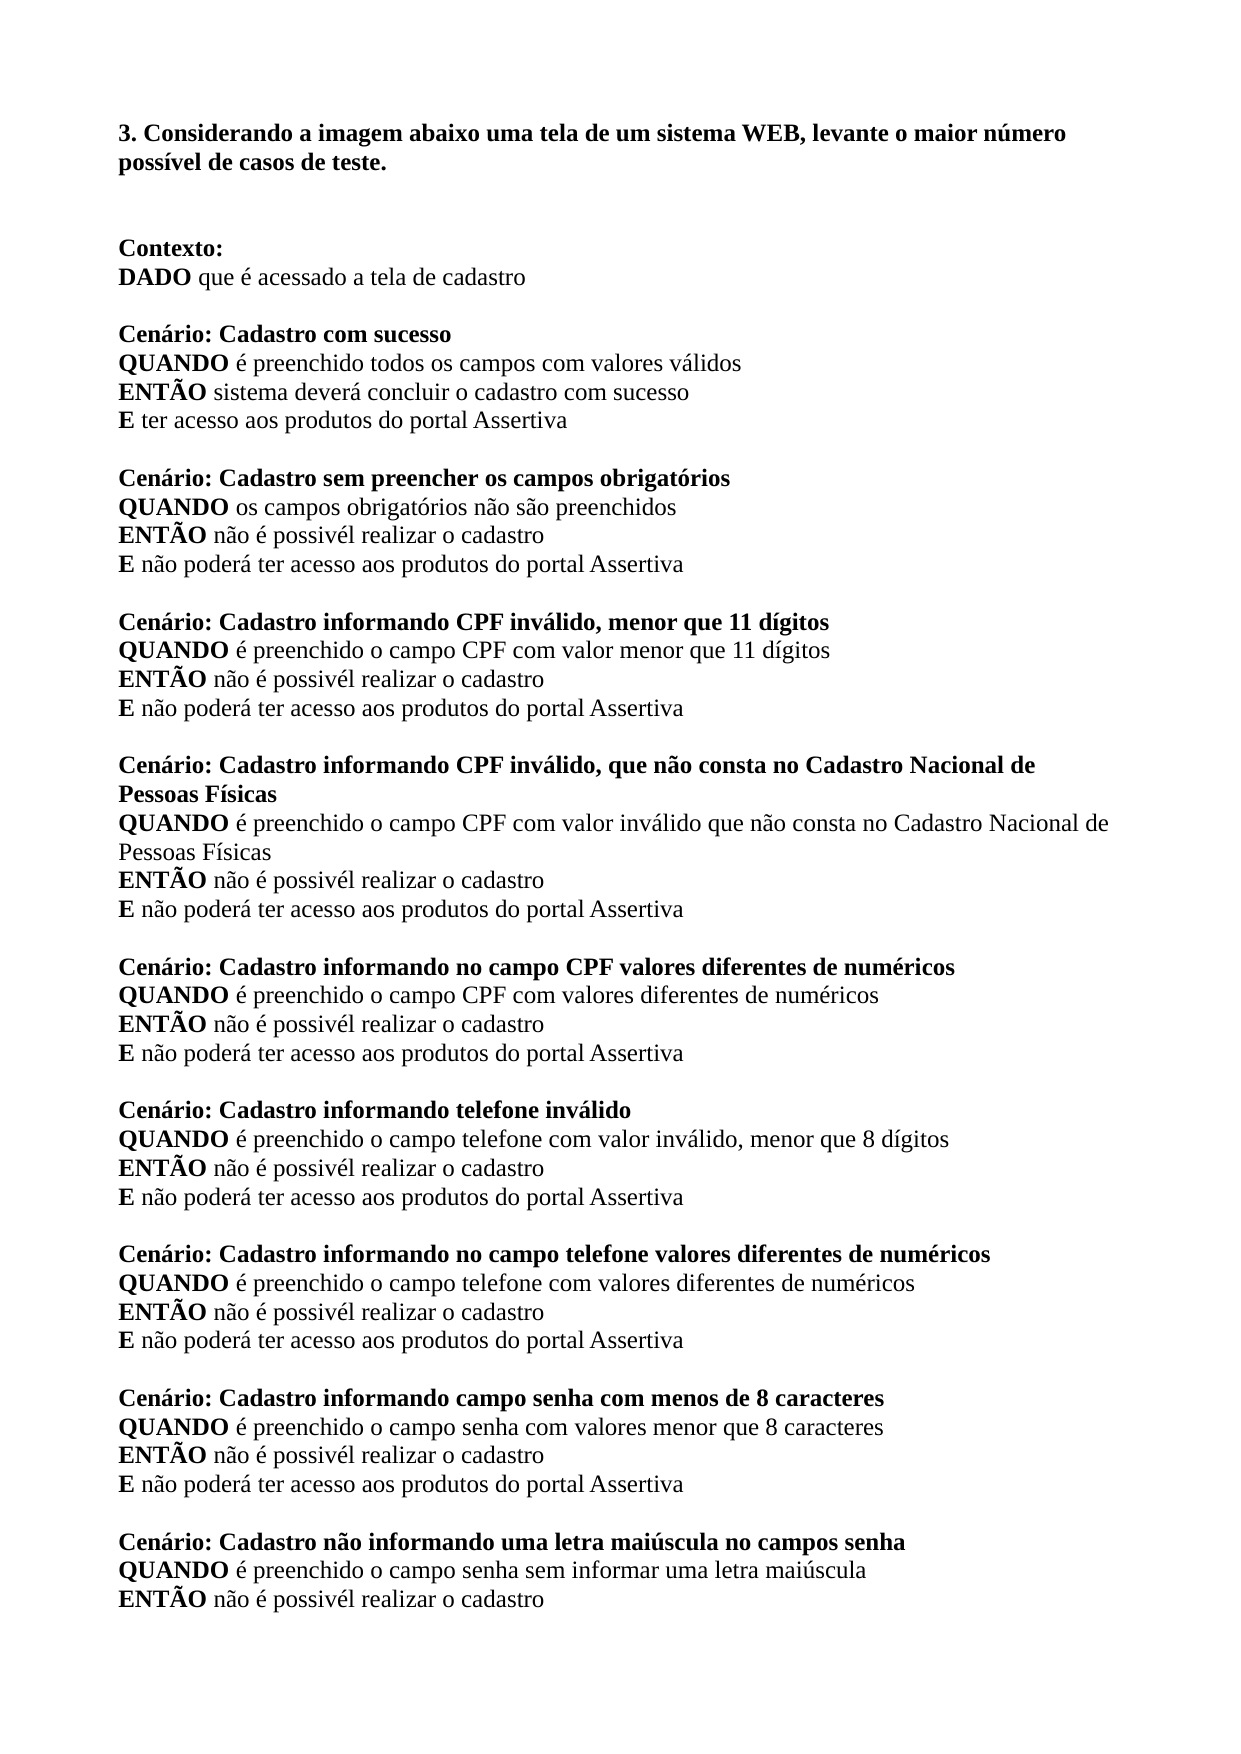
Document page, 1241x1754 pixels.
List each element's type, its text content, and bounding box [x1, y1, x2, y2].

text ENTÃO não é possivél realizar o cadastro [118, 1009, 1122, 1038]
text ENTÃO não é possivél realizar o cadastro [118, 521, 1122, 549]
text E não poderá ter acesso aos produtos do portal Assertiva [118, 894, 1122, 923]
text QUANDO é preenchido o campo CPF com valor menor que 11 dígitos [118, 636, 1122, 664]
text E não poderá ter acesso aos produtos do portal Assertiva [118, 1038, 1122, 1067]
text E ter acesso aos produtos do portal Assertiva [118, 406, 1122, 434]
text Contexto: [118, 233, 1122, 262]
text Cenário: Cadastro informando telefone inválido [118, 1096, 1122, 1124]
text E não poderá ter acesso aos produtos do portal Assertiva [118, 549, 1122, 578]
text Cenário: Cadastro informando CPF inválido, que não consta no Cadastro Nacional de Pessoas Físicas [118, 751, 1122, 808]
text QUANDO é preenchido todos os campos com valores válidos [118, 348, 1122, 377]
text QUANDO é preenchido o campo telefone com valores diferentes de numéricos [118, 1268, 1122, 1297]
text ENTÃO não é possivél realizar o cadastro [118, 1441, 1122, 1469]
text ENTÃO não é possivél realizar o cadastro [118, 1297, 1122, 1326]
text DADO que é acessado a tela de cadastro [118, 262, 1122, 291]
text Cenário: Cadastro informando no campo telefone valores diferentes de numéricos [118, 1239, 1122, 1268]
text QUANDO é preenchido o campo CPF com valores diferentes de numéricos [118, 981, 1122, 1009]
text QUANDO é preenchido o campo CPF com valor inválido que não consta no Cadastro Nacional de Pessoas Físicas [118, 808, 1122, 866]
text E não poderá ter acesso aos produtos do portal Assertiva [118, 693, 1122, 722]
text 3. Considerando a imagem abaixo uma tela de um sistema WEB, levante o maior número possível de casos de teste. [118, 118, 1122, 176]
text E não poderá ter acesso aos produtos do portal Assertiva [118, 1182, 1122, 1211]
text Cenário: Cadastro informando no campo CPF valores diferentes de numéricos [118, 952, 1122, 981]
text E não poderá ter acesso aos produtos do portal Assertiva [118, 1326, 1122, 1354]
text QUANDO é preenchido o campo senha sem informar uma letra maiúscula [118, 1556, 1122, 1584]
text Cenário: Cadastro com sucesso [118, 319, 1122, 348]
text Cenário: Cadastro sem preencher os campos obrigatórios [118, 463, 1122, 492]
text ENTÃO não é possivél realizar o cadastro [118, 664, 1122, 693]
text Cenário: Cadastro informando campo senha com menos de 8 caracteres [118, 1383, 1122, 1412]
text QUANDO é preenchido o campo senha com valores menor que 8 caracteres [118, 1412, 1122, 1441]
text E não poderá ter acesso aos produtos do portal Assertiva [118, 1469, 1122, 1498]
text ENTÃO não é possivél realizar o cadastro [118, 866, 1122, 894]
text Cenário: Cadastro informando CPF inválido, menor que 11 dígitos [118, 607, 1122, 636]
text Cenário: Cadastro não informando uma letra maiúscula no campos senha [118, 1527, 1122, 1556]
text ENTÃO sistema deverá concluir o cadastro com sucesso [118, 377, 1122, 406]
text ENTÃO não é possivél realizar o cadastro [118, 1584, 1122, 1613]
text ENTÃO não é possivél realizar o cadastro [118, 1153, 1122, 1182]
text QUANDO é preenchido o campo telefone com valor inválido, menor que 8 dígitos [118, 1124, 1122, 1153]
text QUANDO os campos obrigatórios não são preenchidos [118, 492, 1122, 521]
